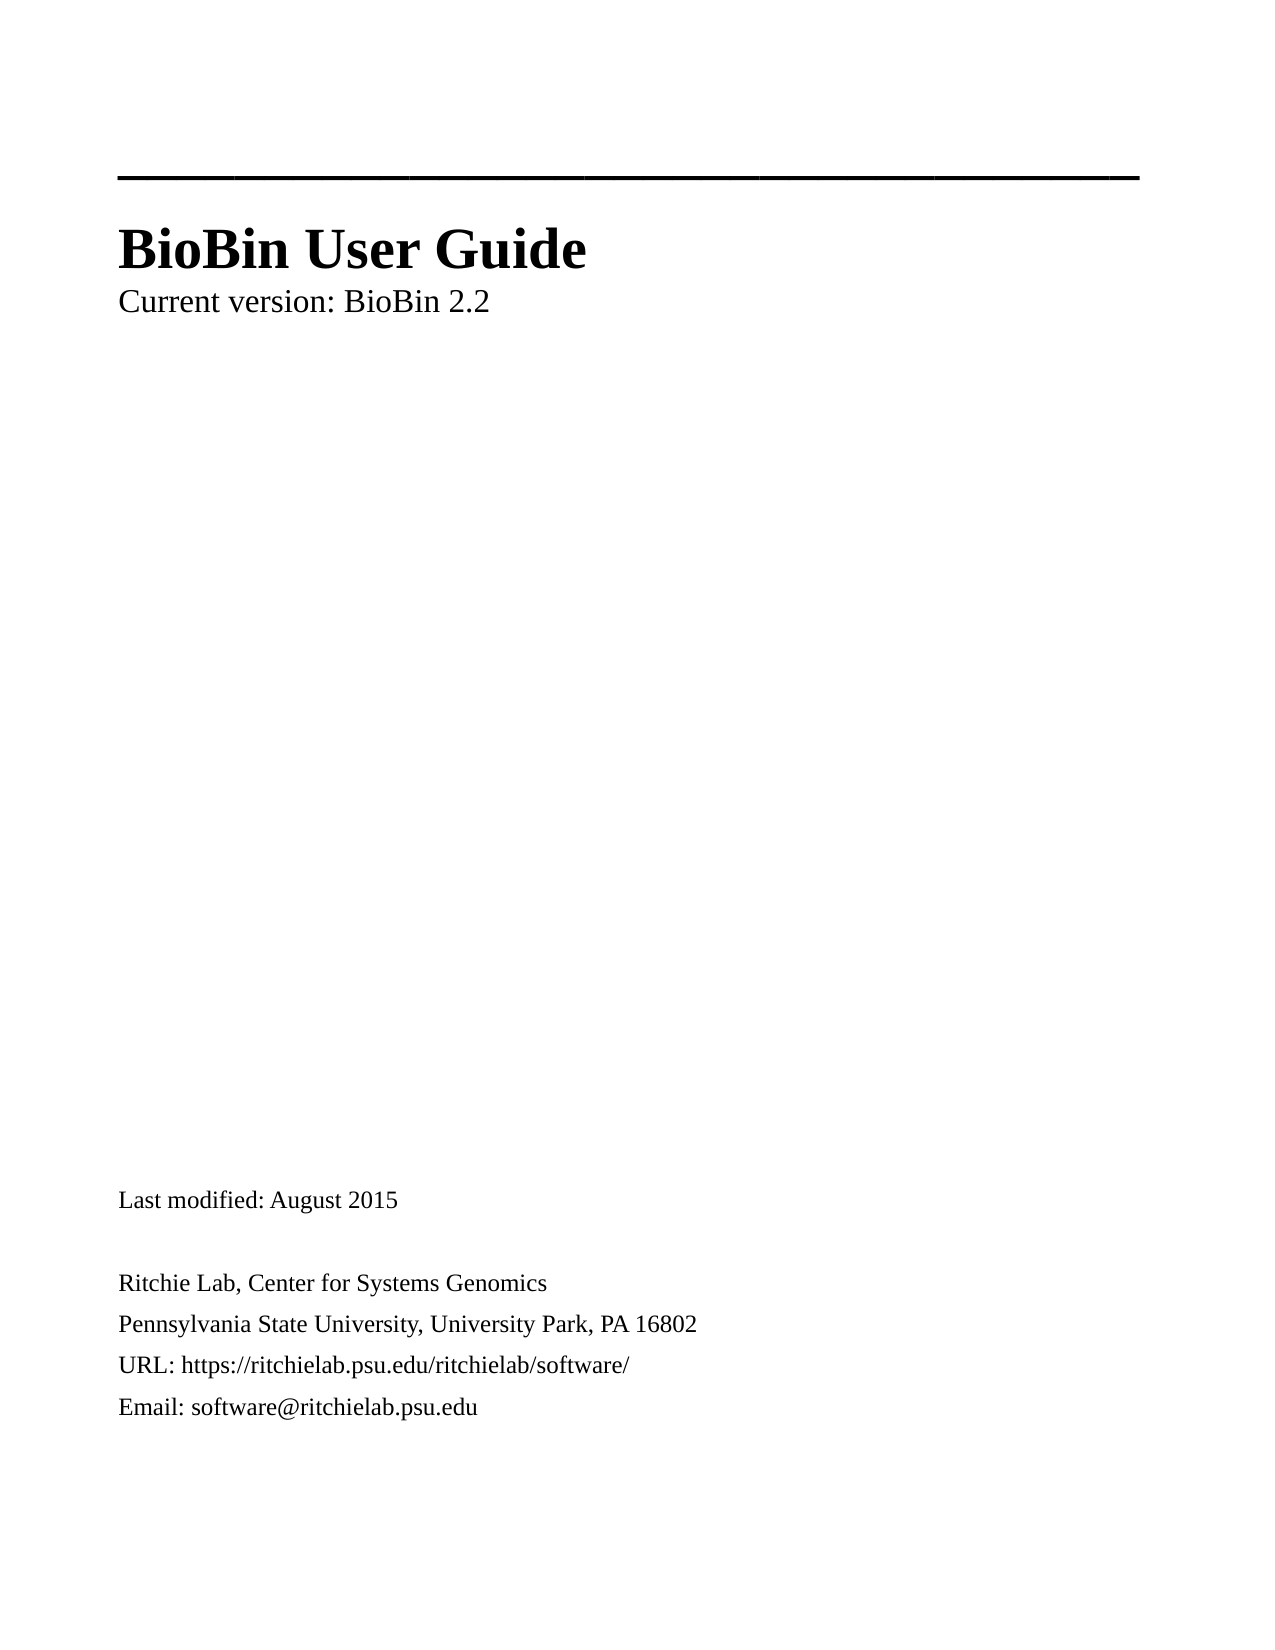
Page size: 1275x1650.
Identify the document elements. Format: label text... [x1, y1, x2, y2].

text Current version: BioBin 2.2 [118, 281, 1157, 319]
text Pennsylvania State University, University Park, PA 16802 [118, 1309, 1157, 1338]
text URL: https://ritchielab.psu.edu/ritchielab/software/ [118, 1351, 1157, 1379]
text ___________________________________ [118, 118, 1157, 185]
text Ritchie Lab, Center for Systems Genomics [118, 1268, 1157, 1297]
text Last modified: August 2015 [118, 1186, 1157, 1214]
text Email: software@ritchielab.psu.edu [118, 1392, 1157, 1421]
text BioBin User Guide [118, 214, 1157, 281]
